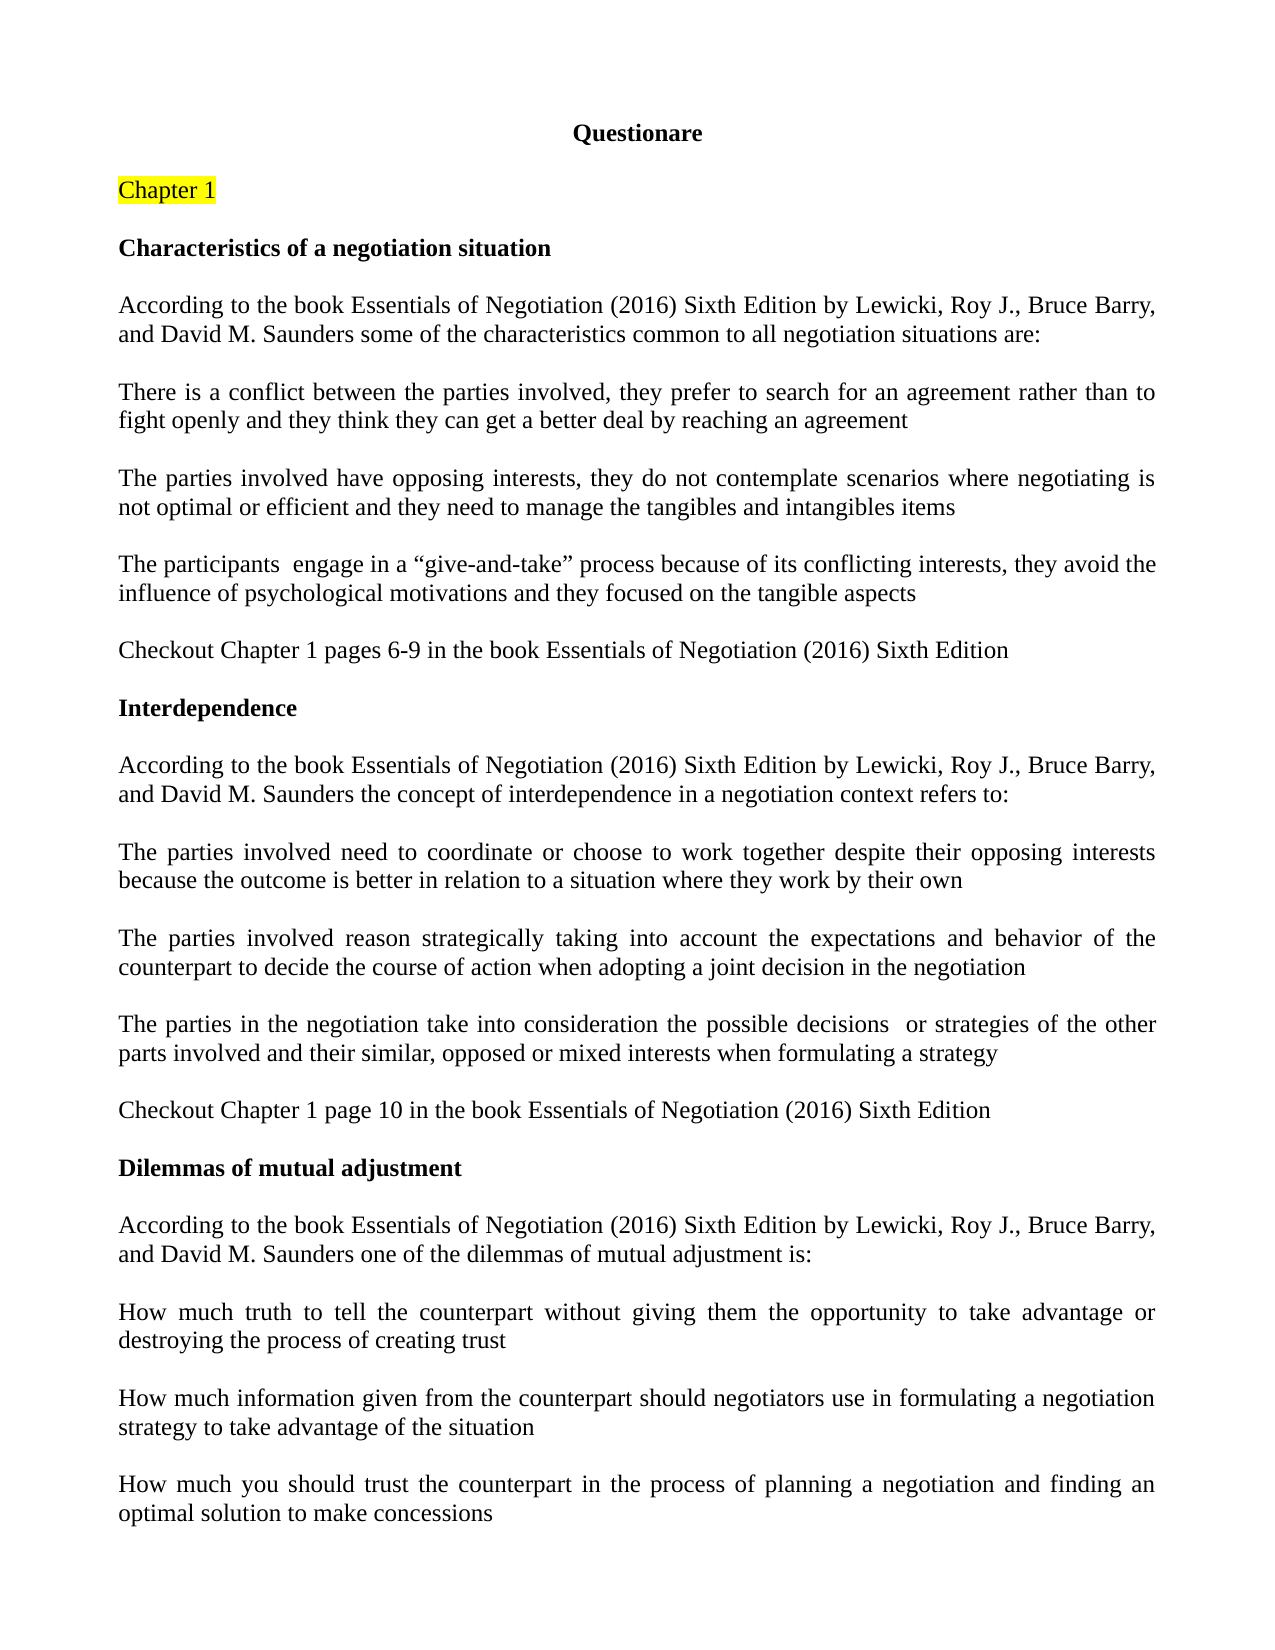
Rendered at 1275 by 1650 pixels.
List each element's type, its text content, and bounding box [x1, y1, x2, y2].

text Dilemmas of mutual adjustment [118, 1153, 1157, 1182]
text Checkout Chapter 1 pages 6-9 in the book Essentials of Negotiation (2016) Sixth Edition [118, 636, 1157, 664]
text The parties involved reason strategically taking into account the expectations and behavior of the counterpart to decide the course of action when adopting a joint decision in the negotiation [118, 923, 1157, 981]
text Chapter 1 [118, 176, 1157, 204]
text The participants engage in a “give-and-take” process because of its conflicting interests, they avoid the influence of psychological motivations and they focused on the tangible aspects [118, 549, 1157, 607]
text There is a conflict between the parties involved, they prefer to search for an agreement rather than to fight openly and they think they can get a better deal by reaching an agreement [118, 377, 1157, 434]
text According to the book Essentials of Negotiation (2016) Sixth Edition by Lewicki, Roy J., Bruce Barry, and David M. Saunders one of the dilemmas of mutual adjustment is: [118, 1211, 1157, 1268]
text The parties involved need to coordinate or choose to work together despite their opposing interests because the outcome is better in relation to a situation where they work by their own [118, 837, 1157, 894]
text The parties involved have opposing interests, they do not contemplate scenarios where negotiating is not optimal or efficient and they need to manage the tangibles and intangibles items [118, 463, 1157, 521]
text Characteristics of a negotiation situation [118, 233, 1157, 262]
text How much information given from the counterpart should negotiators use in formulating a negotiation strategy to take advantage of the situation [118, 1383, 1157, 1441]
text According to the book Essentials of Negotiation (2016) Sixth Edition by Lewicki, Roy J., Bruce Barry, and David M. Saunders some of the characteristics common to all negotiation situations are: [118, 291, 1157, 348]
text According to the book Essentials of Negotiation (2016) Sixth Edition by Lewicki, Roy J., Bruce Barry, and David M. Saunders the concept of interdependence in a negotiation context refers to: [118, 751, 1157, 808]
text Questionare [118, 118, 1157, 147]
text How much truth to tell the counterpart without giving them the opportunity to take advantage or destroying the process of creating trust [118, 1297, 1157, 1354]
text The parties in the negotiation take into consideration the possible decisions or strategies of the other parts involved and their similar, opposed or mixed interests when formulating a strategy [118, 1009, 1157, 1067]
text Checkout Chapter 1 page 10 in the book Essentials of Negotiation (2016) Sixth Edition [118, 1096, 1157, 1124]
text Interdependence [118, 693, 1157, 722]
text How much you should trust the counterpart in the process of planning a negotiation and finding an optimal solution to make concessions [118, 1469, 1157, 1527]
